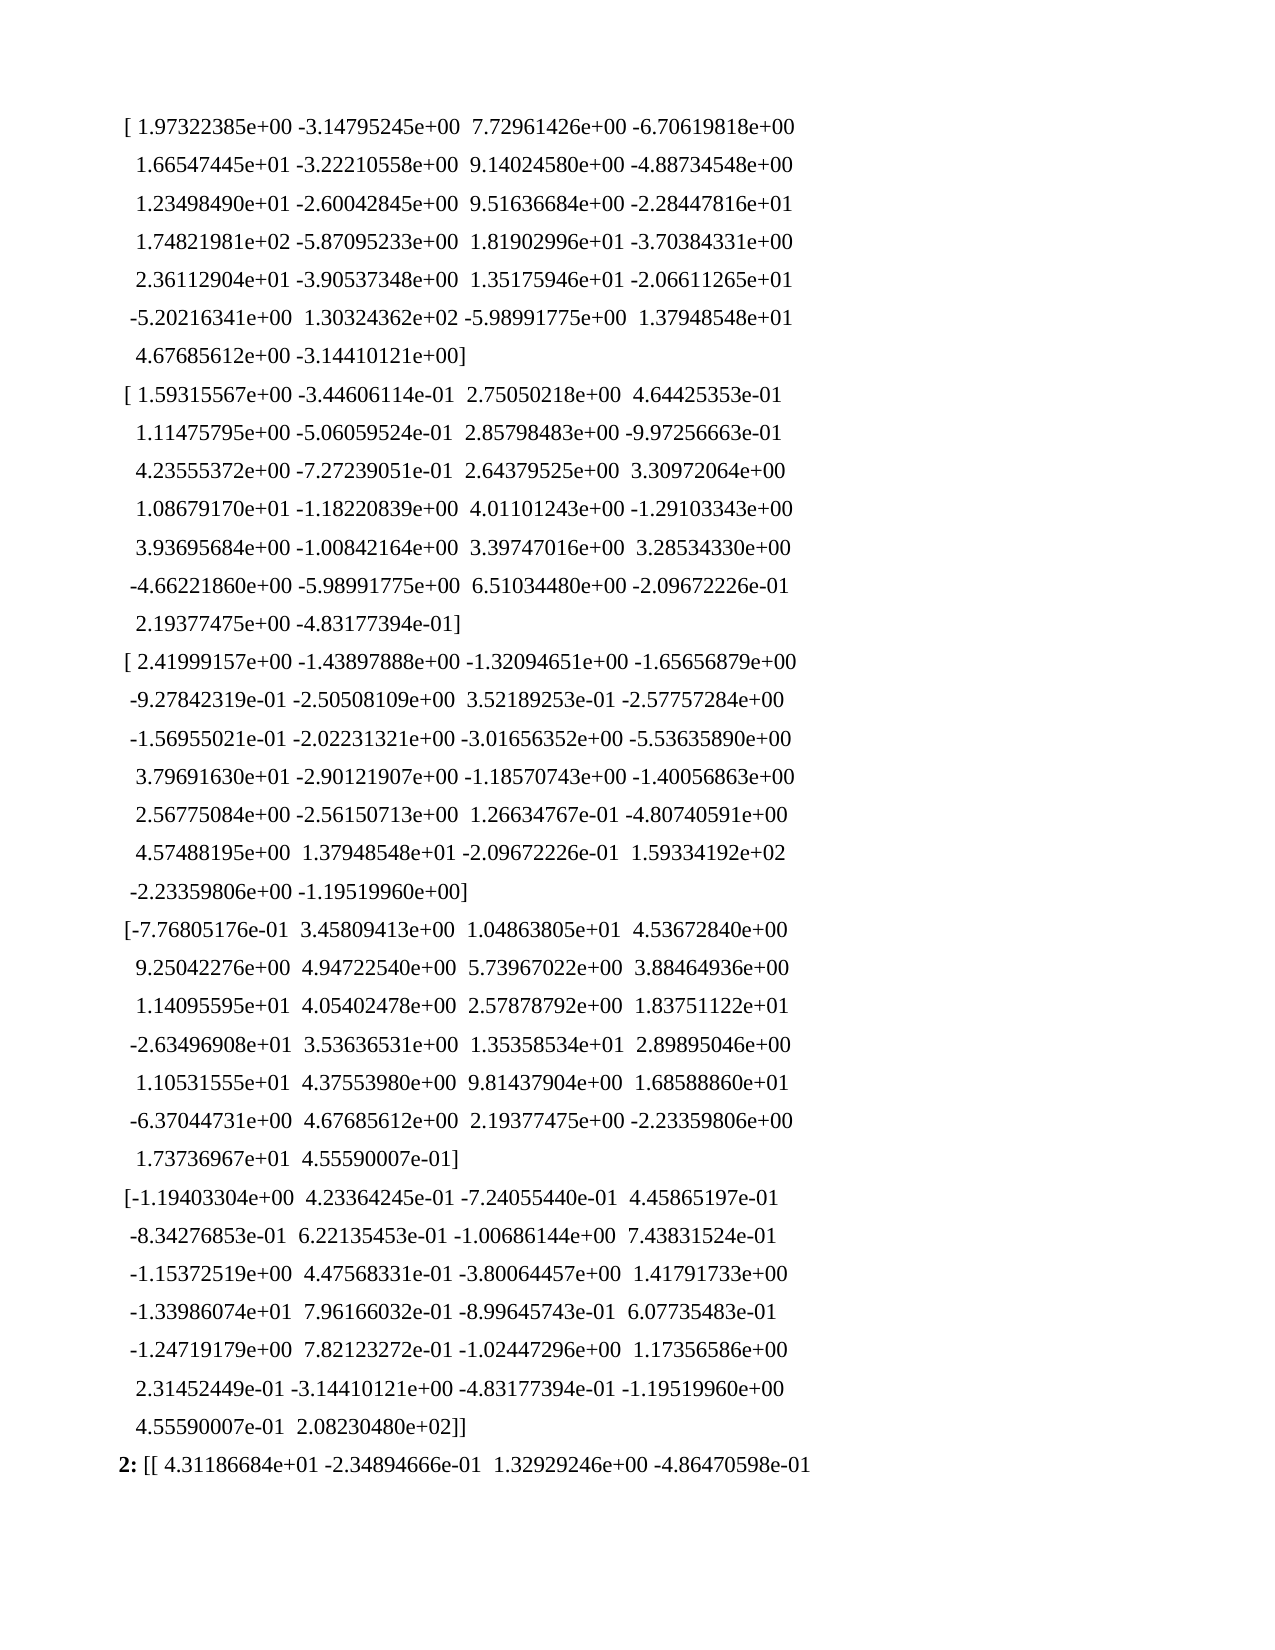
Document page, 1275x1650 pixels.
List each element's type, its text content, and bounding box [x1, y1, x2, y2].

text 2: [[ 4.31186684e+01 -2.34894666e-01 1.32929246e+00 -4.86470598e-01 [118, 1451, 1125, 1477]
text 2.31452449e-01 -3.14410121e+00 -4.83177394e-01 -1.19519960e+00 [118, 1375, 1125, 1401]
text 1.08679170e+01 -1.18220839e+00 4.01101243e+00 -1.29103343e+00 [118, 495, 1125, 522]
text 1.66547445e+01 -3.22210558e+00 9.14024580e+00 -4.88734548e+00 [118, 151, 1125, 178]
text -2.23359806e+00 -1.19519960e+00] [118, 878, 1125, 904]
text 1.10531555e+01 4.37553980e+00 9.81437904e+00 1.68588860e+01 [118, 1069, 1125, 1095]
text 3.93695684e+00 -1.00842164e+00 3.39747016e+00 3.28534330e+00 [118, 534, 1125, 560]
text -4.66221860e+00 -5.98991775e+00 6.51034480e+00 -2.09672226e-01 [118, 572, 1125, 598]
text 1.74821981e+02 -5.87095233e+00 1.81902996e+01 -3.70384331e+00 [118, 228, 1125, 254]
text 9.25042276e+00 4.94722540e+00 5.73967022e+00 3.88464936e+00 [118, 954, 1125, 981]
text 3.79691630e+01 -2.90121907e+00 -1.18570743e+00 -1.40056863e+00 [118, 763, 1125, 789]
text [-7.76805176e-01 3.45809413e+00 1.04863805e+01 4.53672840e+00 [118, 916, 1125, 942]
text -5.20216341e+00 1.30324362e+02 -5.98991775e+00 1.37948548e+01 [118, 304, 1125, 331]
text -8.34276853e-01 6.22135453e-01 -1.00686144e+00 7.43831524e-01 [118, 1222, 1125, 1248]
text -1.33986074e+01 7.96166032e-01 -8.99645743e-01 6.07735483e-01 [118, 1298, 1125, 1324]
text 2.19377475e+00 -4.83177394e-01] [118, 610, 1125, 636]
text 2.56775084e+00 -2.56150713e+00 1.26634767e-01 -4.80740591e+00 [118, 801, 1125, 828]
text -1.24719179e+00 7.82123272e-01 -1.02447296e+00 1.17356586e+00 [118, 1336, 1125, 1363]
text 1.23498490e+01 -2.60042845e+00 9.51636684e+00 -2.28447816e+01 [118, 189, 1125, 216]
text -1.15372519e+00 4.47568331e-01 -3.80064457e+00 1.41791733e+00 [118, 1260, 1125, 1286]
text 4.55590007e-01 2.08230480e+02]] [118, 1413, 1125, 1439]
text 4.57488195e+00 1.37948548e+01 -2.09672226e-01 1.59334192e+02 [118, 839, 1125, 866]
text 2.36112904e+01 -3.90537348e+00 1.35175946e+01 -2.06611265e+01 [118, 266, 1125, 292]
text [ 2.41999157e+00 -1.43897888e+00 -1.32094651e+00 -1.65656879e+00 [118, 648, 1125, 675]
text 1.14095595e+01 4.05402478e+00 2.57878792e+00 1.83751122e+01 [118, 992, 1125, 1019]
text -6.37044731e+00 4.67685612e+00 2.19377475e+00 -2.23359806e+00 [118, 1107, 1125, 1133]
text [ 1.59315567e+00 -3.44606114e-01 2.75050218e+00 4.64425353e-01 [118, 381, 1125, 407]
text 4.67685612e+00 -3.14410121e+00] [118, 342, 1125, 369]
text -1.56955021e-01 -2.02231321e+00 -3.01656352e+00 -5.53635890e+00 [118, 725, 1125, 751]
text -9.27842319e-01 -2.50508109e+00 3.52189253e-01 -2.57757284e+00 [118, 687, 1125, 713]
text 1.73736967e+01 4.55590007e-01] [118, 1145, 1125, 1172]
text 1.11475795e+00 -5.06059524e-01 2.85798483e+00 -9.97256663e-01 [118, 419, 1125, 445]
text -2.63496908e+01 3.53636531e+00 1.35358534e+01 2.89895046e+00 [118, 1031, 1125, 1057]
text 4.23555372e+00 -7.27239051e-01 2.64379525e+00 3.30972064e+00 [118, 457, 1125, 483]
text [-1.19403304e+00 4.23364245e-01 -7.24055440e-01 4.45865197e-01 [118, 1183, 1125, 1210]
text [ 1.97322385e+00 -3.14795245e+00 7.72961426e+00 -6.70619818e+00 [118, 113, 1125, 139]
